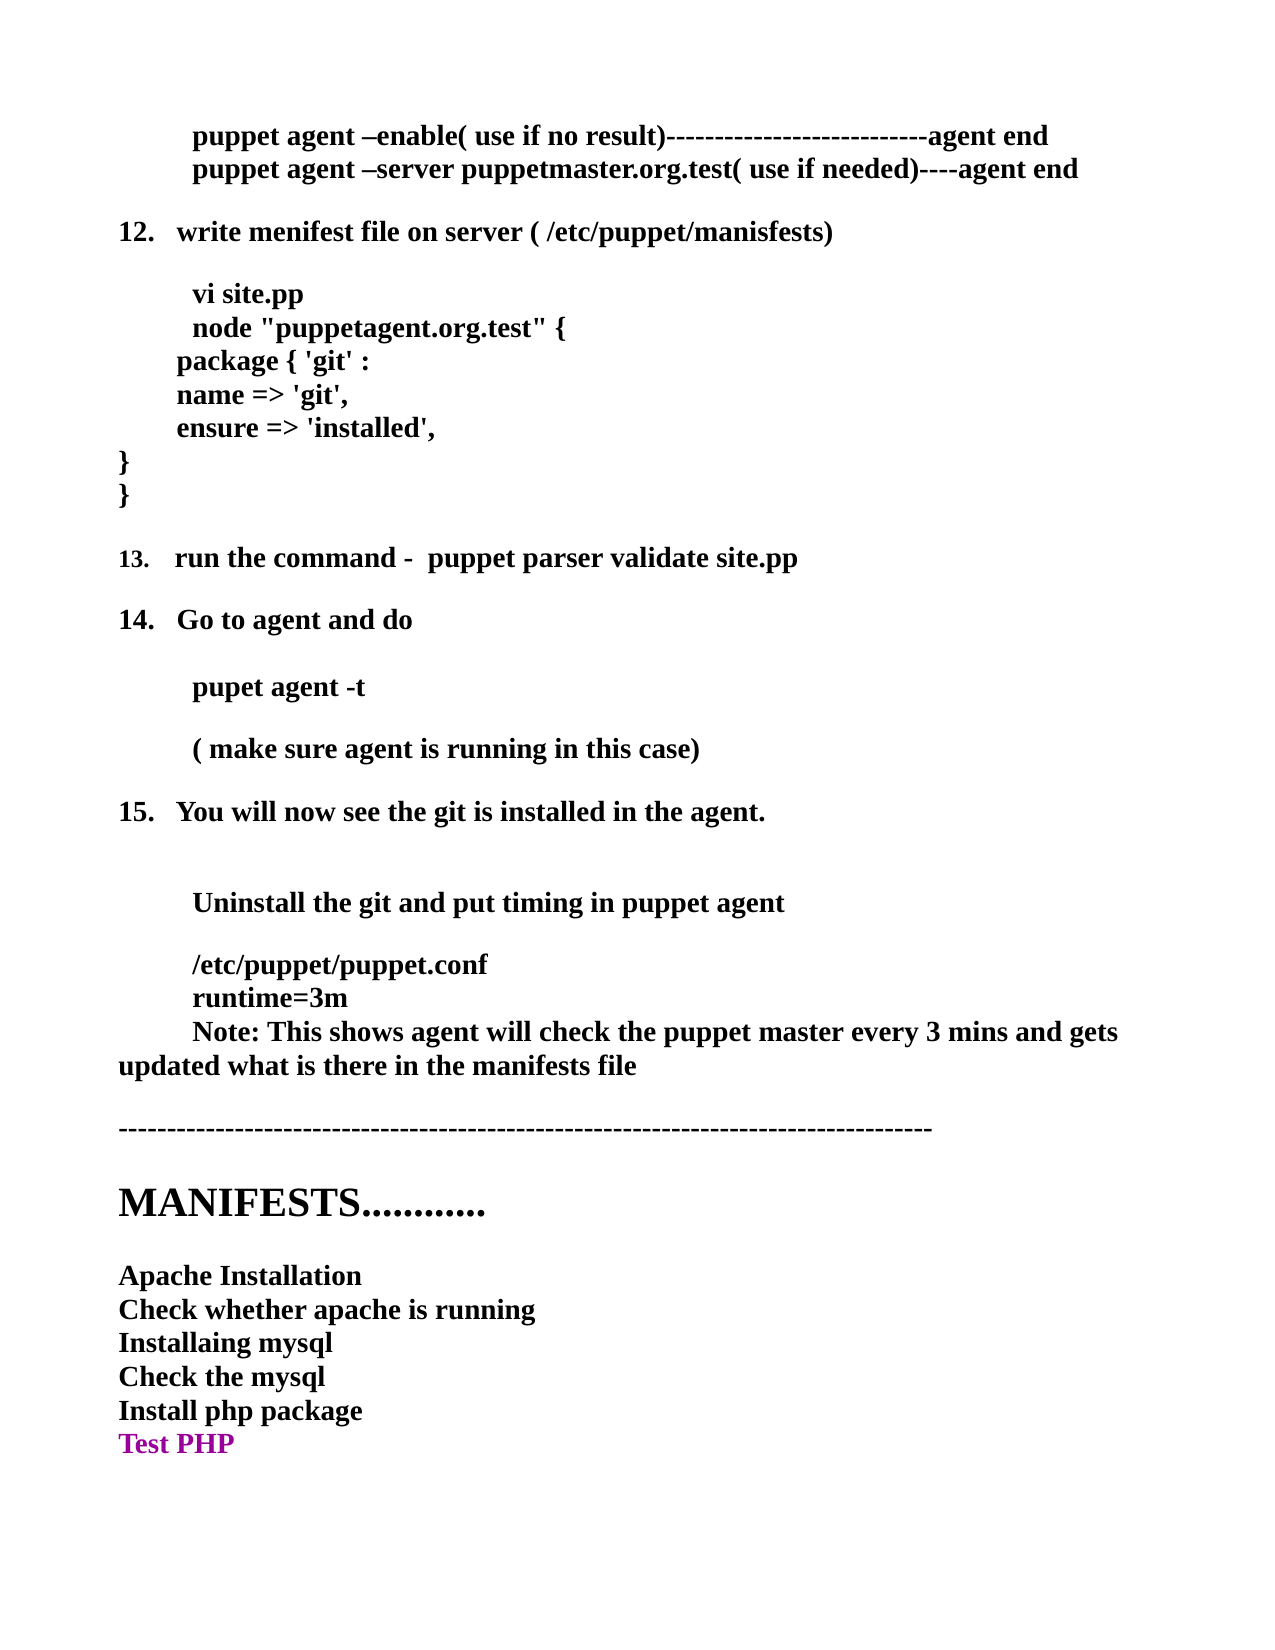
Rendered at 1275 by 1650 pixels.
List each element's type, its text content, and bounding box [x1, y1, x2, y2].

text name => 'git', [118, 377, 1157, 410]
text 12. write menifest file on server ( /etc/puppet/manisfests) [118, 214, 1157, 247]
text 13. run the command - puppet parser validate site.pp [118, 540, 1157, 573]
text ( make sure agent is running in this case) [118, 731, 1157, 765]
text Apache Installation [118, 1258, 1157, 1292]
text 15. You will now see the git is installed in the agent. [118, 794, 1157, 827]
text node "puppetagent.org.test" { [118, 310, 1157, 343]
text /etc/puppet/puppet.conf [118, 947, 1157, 981]
text MANIFESTS............ [118, 1177, 1157, 1225]
text Check whether apache is running [118, 1292, 1157, 1326]
text puppet agent –enable( use if no result)---------------------------agent end [118, 118, 1157, 152]
text Installaing mysql [118, 1326, 1157, 1359]
text pupet agent -t [118, 669, 1157, 703]
text Note: This shows agent will check the puppet master every 3 mins and gets updated what is there in the manifests file [118, 1014, 1157, 1081]
text ensure => 'installed', [118, 410, 1157, 444]
text Check the mysql [118, 1359, 1157, 1393]
text Test PHP [118, 1426, 1157, 1460]
text Install php package [118, 1393, 1157, 1426]
text vi site.pp [118, 276, 1157, 310]
text puppet agent –server puppetmaster.org.test( use if needed)----agent end [118, 152, 1157, 185]
text 14. Go to agent and do [118, 602, 1157, 636]
text ------------------------------------------------------------------------------------ [118, 1110, 1157, 1143]
text package { 'git' : [118, 343, 1157, 377]
text runtime=3m [118, 981, 1157, 1014]
text } [118, 444, 1157, 477]
text Uninstall the git and put timing in puppet agent [118, 885, 1157, 918]
text } [118, 477, 1157, 511]
